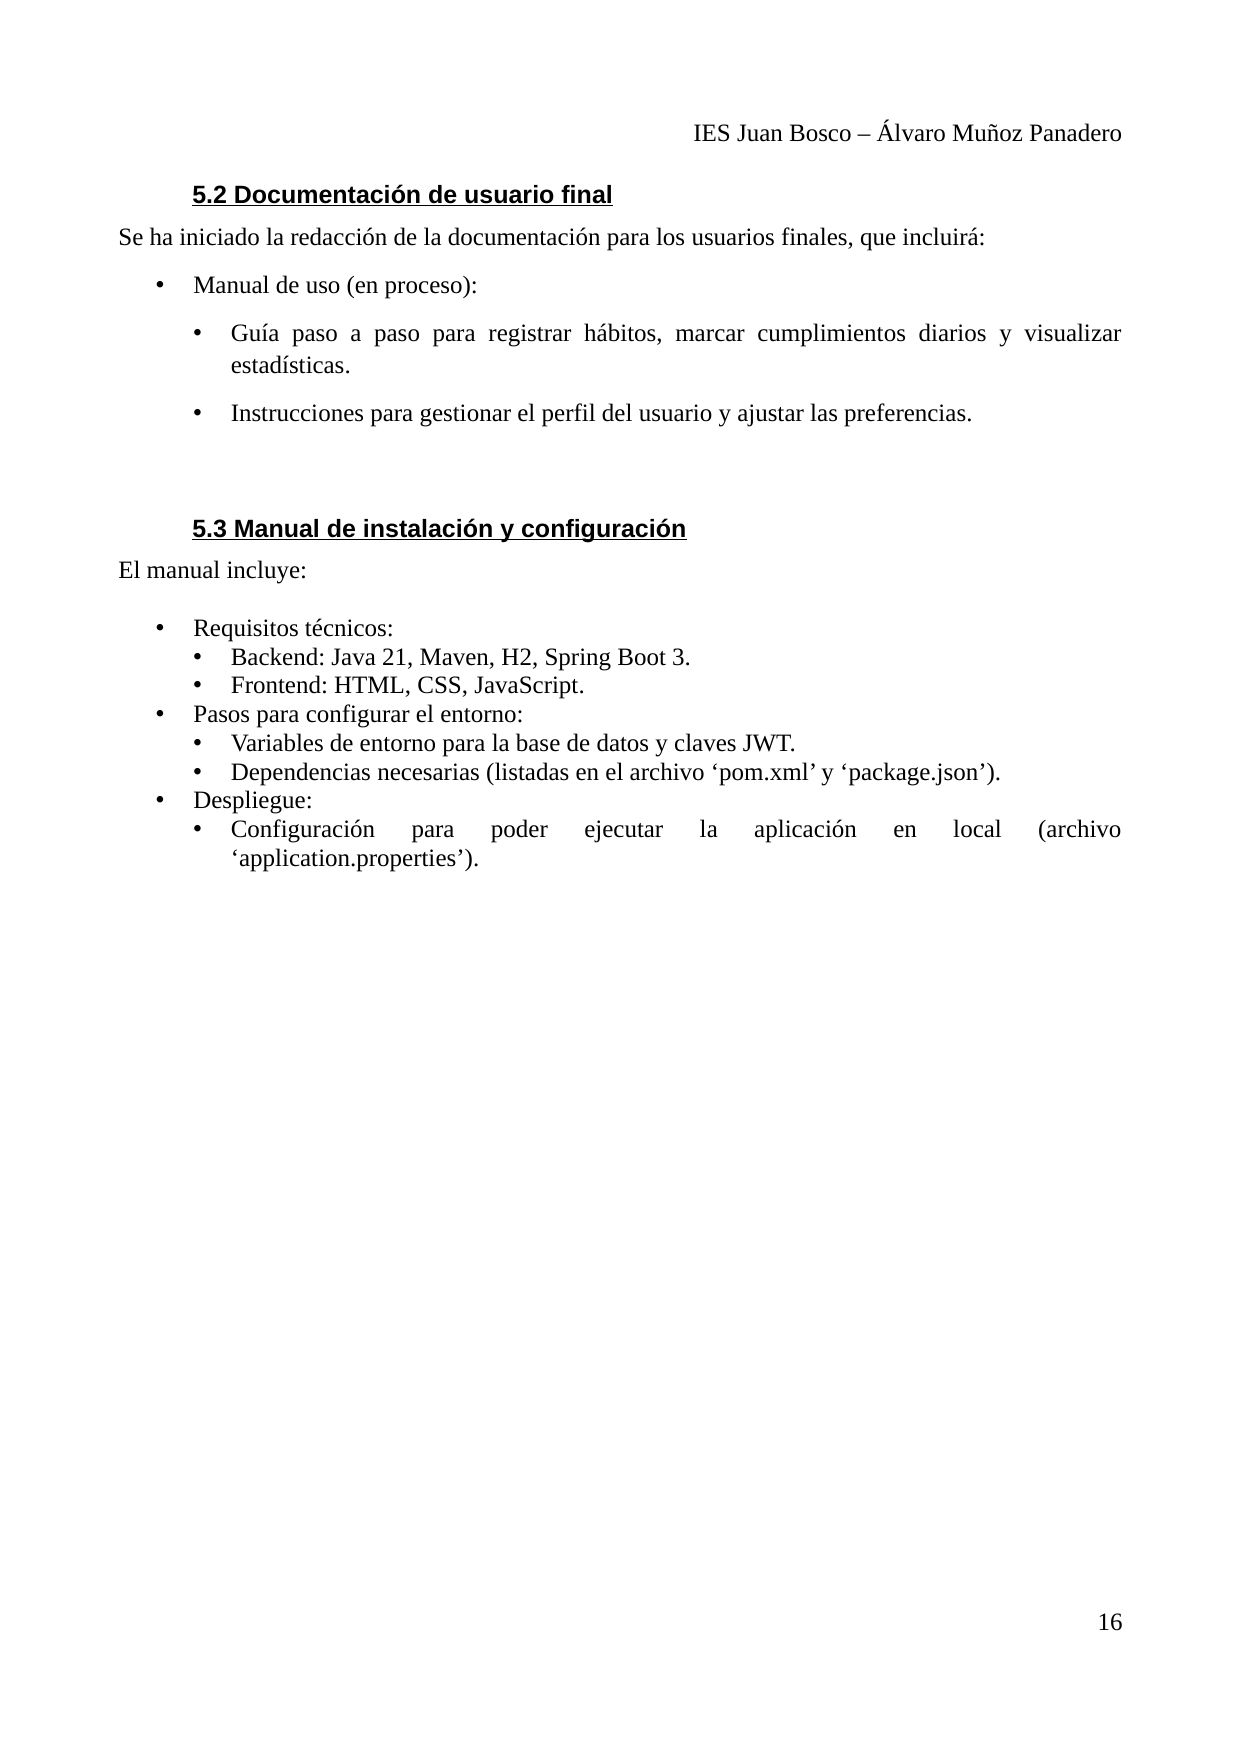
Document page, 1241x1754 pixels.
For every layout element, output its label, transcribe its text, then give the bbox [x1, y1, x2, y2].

list Despliegue: [156, 786, 1122, 814]
list Guía paso a paso para registrar hábitos, marcar cumplimientos diarios y visualizar estadísticas. [193, 318, 1122, 379]
list Dependencias necesarias (listadas en el archivo ‘pom.xml’ y ‘package.json’). [193, 757, 1122, 786]
text Se ha iniciado la redacción de la documentación para los usuarios finales, que incluirá: [118, 222, 1122, 251]
subtitle 5.2 Documentación de usuario final [118, 176, 1122, 210]
list Frontend: HTML, CSS, JavaScript. [193, 671, 1122, 699]
text El manual incluye: [118, 556, 1122, 584]
list Requisitos técnicos: [156, 613, 1122, 642]
list Variables de entorno para la base de datos y claves JWT. [193, 728, 1122, 757]
subtitle 5.3 Manual de instalación y configuración [118, 514, 1122, 543]
list Pasos para configurar el entorno: [156, 699, 1122, 728]
list Backend: Java 21, Maven, H2, Spring Boot 3. [193, 642, 1122, 671]
list Manual de uso (en proceso): [156, 270, 1122, 299]
list Configuración para poder ejecutar la aplicación en local (archivo ‘application.properties’). [193, 814, 1122, 872]
list Instrucciones para gestionar el perfil del usuario y ajustar las preferencias. [193, 398, 1122, 427]
